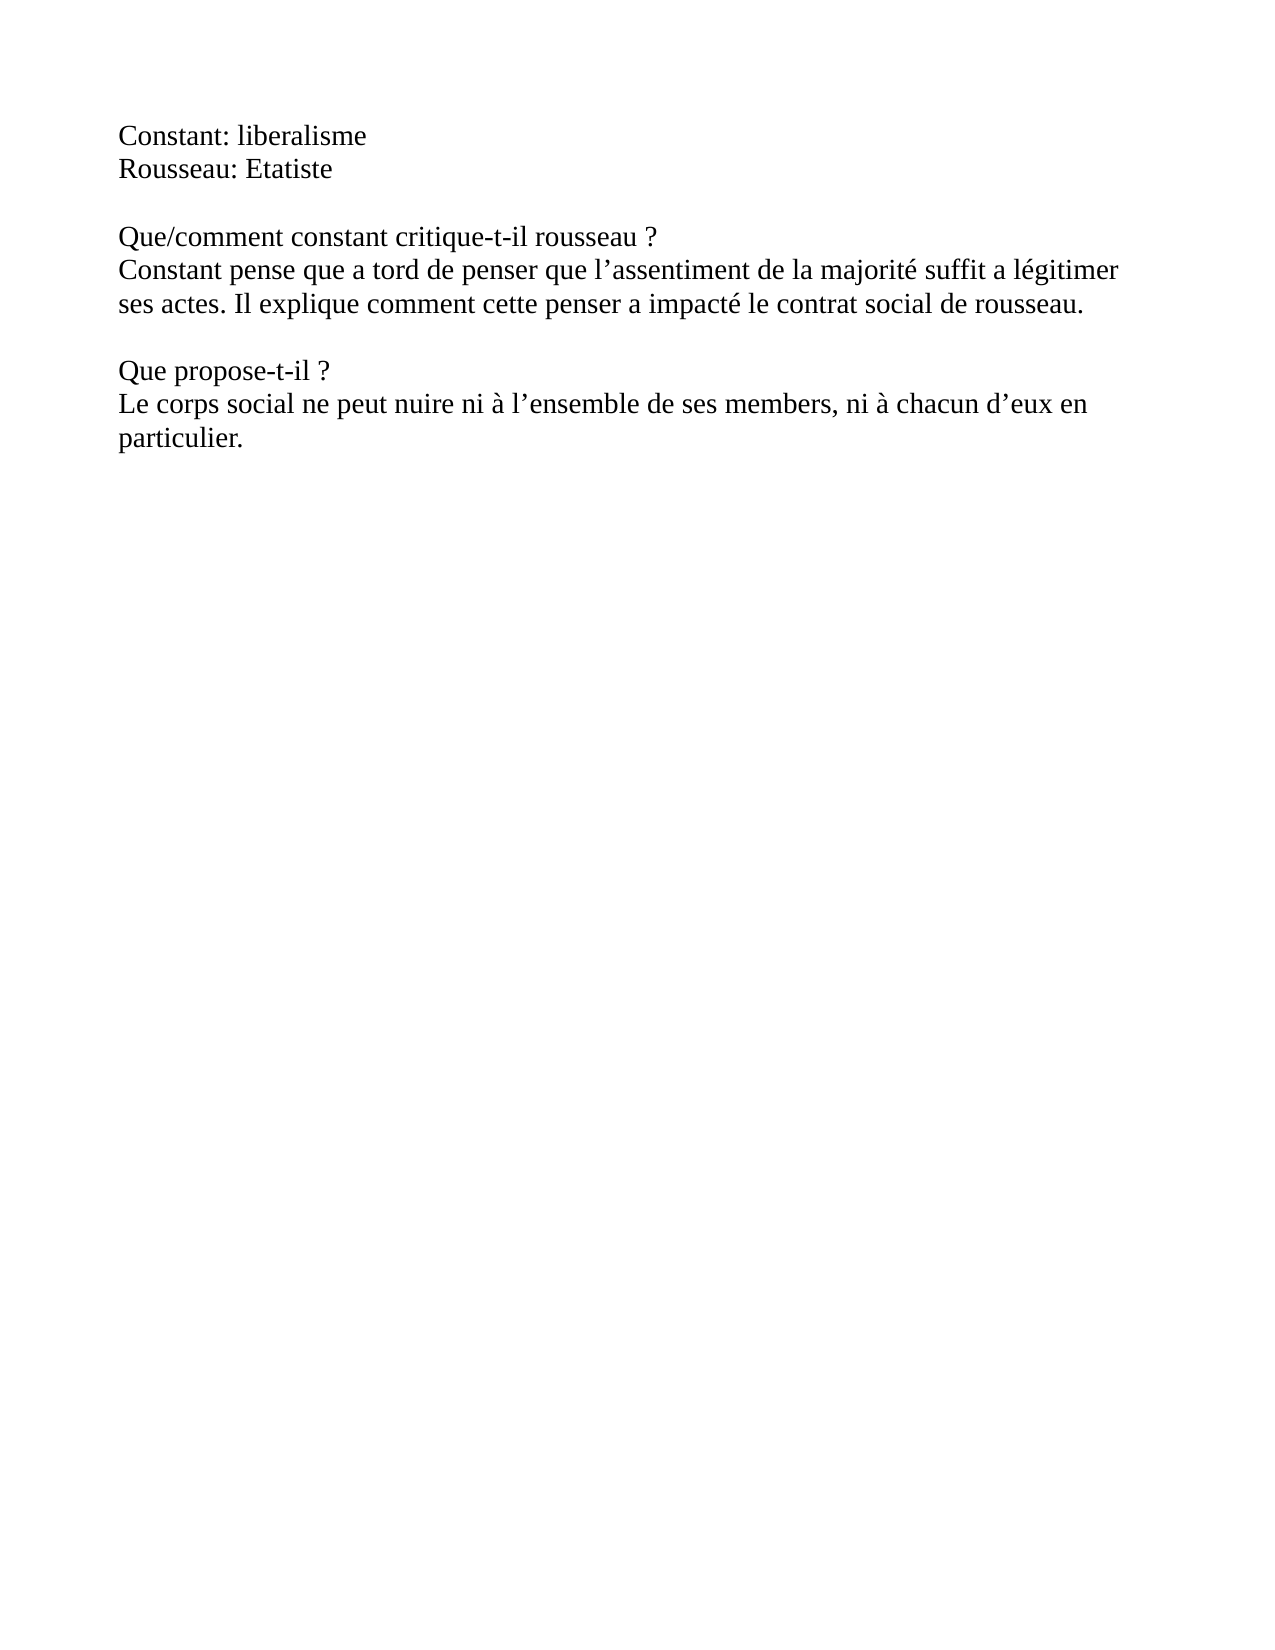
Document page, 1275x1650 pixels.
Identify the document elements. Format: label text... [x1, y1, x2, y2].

text Constant: liberalisme [118, 118, 1157, 152]
text Rousseau: Etatiste [118, 152, 1157, 185]
text Constant pense que a tord de penser que l’assentiment de la majorité suffit a légitimer ses actes. Il explique comment cette penser a impacté le contrat social de rousseau. [118, 252, 1157, 319]
text Le corps social ne peut nuire ni à l’ensemble de ses members, ni à chacun d’eux en particulier. [118, 386, 1157, 453]
text Que propose-t-il ? [118, 353, 1157, 386]
text Que/comment constant critique-t-il rousseau ? [118, 219, 1157, 252]
